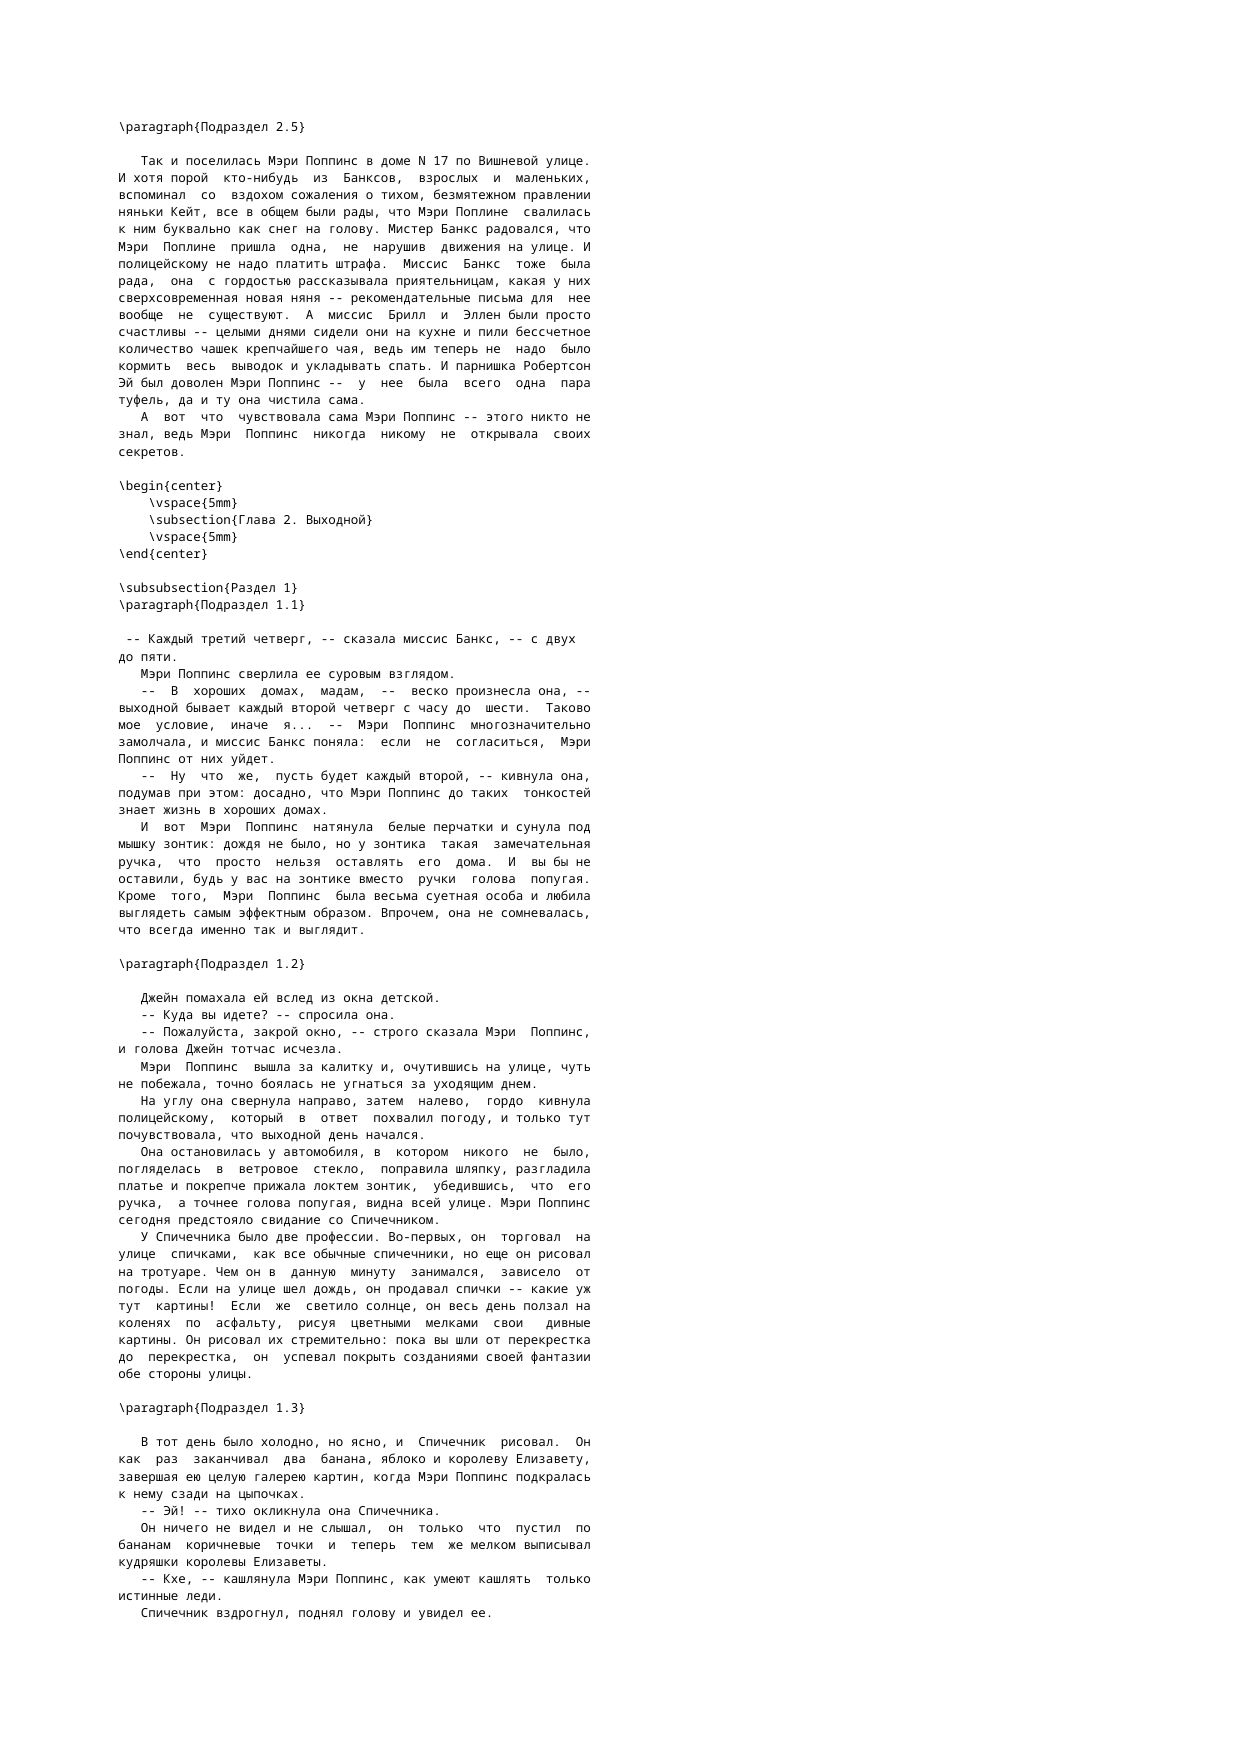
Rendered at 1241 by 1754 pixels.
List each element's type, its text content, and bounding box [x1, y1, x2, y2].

text У Спичечника было две профессии. Во-первых, он торговал на [118, 1228, 1122, 1246]
text \end{center} [118, 545, 1122, 562]
text погляделась в ветровое стекло, поправила шляпку, разгладила [118, 1160, 1122, 1177]
text выглядеть самым эффектным образом. Впрочем, она не сомневалась, [118, 904, 1122, 921]
text няньки Кейт, все в общем были рады, что Мэри Поплине свалилась [118, 203, 1122, 221]
text -- Пожалуйста, закрой окно, -- строго сказала Мэри Поппинс, [118, 1023, 1122, 1041]
text -- В хороших домах, мадам, -- веско произнесла она, -- [118, 682, 1122, 699]
text картины. Он рисовал их стремительно: пока вы шли от перекрестка [118, 1331, 1122, 1348]
text туфель, да и ту она чистила сама. [118, 391, 1122, 408]
text коленях по асфальту, рисуя цветными мелками свои дивные [118, 1314, 1122, 1331]
text кормить весь выводок и укладывать спать. И парнишка Робертсон [118, 357, 1122, 374]
text знает жизнь в хороших домах. [118, 801, 1122, 818]
text что всегда именно так и выглядит. [118, 921, 1122, 938]
text Она остановилась у автомобиля, в котором никого не было, [118, 1143, 1122, 1160]
text -- Ну что же, пусть будет каждый второй, -- кивнула она, [118, 767, 1122, 784]
text сегодня предстояло свидание со Спичечником. [118, 1211, 1122, 1228]
text рада, она с гордостью рассказывала приятельницам, какая у них [118, 272, 1122, 289]
text Джейн помахала ей вслед из окна детской. [118, 989, 1122, 1006]
text подумав при этом: досадно, что Мэри Поппинс до таких тонкостей [118, 784, 1122, 801]
text \paragraph{Подраздел 1.1} [118, 596, 1122, 613]
text сверхсовременная новая няня -- рекомендательные письма для нее [118, 289, 1122, 306]
text В тот день было холодно, но ясно, и Спичечник рисовал. Он [118, 1433, 1122, 1451]
text до перекрестка, он успевал покрыть созданиями своей фантазии [118, 1348, 1122, 1365]
text платье и покрепче прижала локтем зонтик, убедившись, что его [118, 1177, 1122, 1194]
text мое условие, иначе я... -- Мэри Поппинс многозначительно [118, 716, 1122, 733]
text Он ничего не видел и не слышал, он только что пустил по [118, 1519, 1122, 1536]
text к ним буквально как снег на голову. Мистер Банкс радовался, что [118, 221, 1122, 238]
text -- Каждый третий четверг, -- сказала миссис Банкс, -- с двух [118, 631, 1122, 648]
text Так и поселилась Мэри Поппинс в доме N 17 по Вишневой улице. [118, 152, 1122, 169]
text кудряшки королевы Елизаветы. [118, 1553, 1122, 1570]
text обе стороны улицы. [118, 1365, 1122, 1382]
text \subsubsection{Раздел 1} [118, 579, 1122, 596]
text Поппинс от них уйдет. [118, 750, 1122, 767]
text мышку зонтик: дождя не было, но у зонтика такая замечательная [118, 836, 1122, 853]
text бананам коричневые точки и теперь тем же мелком выписывал [118, 1536, 1122, 1553]
text секретов. [118, 443, 1122, 460]
text полицейскому не надо платить штрафа. Миссис Банкс тоже была [118, 255, 1122, 272]
text счастливы -- целыми днями сидели они на кухне и пили бессчетное [118, 323, 1122, 340]
text погоды. Если на улице шел дождь, он продавал спички -- какие уж [118, 1280, 1122, 1297]
text количество чашек крепчайшего чая, ведь им теперь не надо было [118, 340, 1122, 357]
text Мэри Поппинс вышла за калитку и, очутившись на улице, чуть [118, 1058, 1122, 1075]
text ручка, что просто нельзя оставлять его дома. И вы бы не [118, 853, 1122, 870]
text вспоминал со вздохом сожаления о тихом, безмятежном правлении [118, 186, 1122, 203]
text И вот Мэри Поппинс натянула белые перчатки и сунула под [118, 818, 1122, 836]
text знал, ведь Мэри Поппинс никогда никому не открывала своих [118, 426, 1122, 443]
text Мэри Поплине пришла одна, не нарушив движения на улице. И [118, 238, 1122, 255]
text вообще не существуют. А миссис Брилл и Эллен были просто [118, 306, 1122, 323]
text ручка, а точнее голова попугая, видна всей улице. Мэри Поппинс [118, 1194, 1122, 1211]
text к нему сзади на цыпочках. [118, 1485, 1122, 1502]
text до пяти. [118, 648, 1122, 665]
text улице спичками, как все обычные спичечники, но еще он рисовал [118, 1246, 1122, 1263]
text -- Куда вы идете? -- спросила она. [118, 1006, 1122, 1023]
text \vspace{5mm} [118, 494, 1122, 511]
text не побежала, точно боялась не угнаться за уходящим днем. [118, 1075, 1122, 1092]
text истинные леди. [118, 1587, 1122, 1604]
text Эй был доволен Мэри Поппинс -- у нее была всего одна пара [118, 374, 1122, 391]
text оставили, будь у вас на зонтике вместо ручки голова попугая. [118, 870, 1122, 887]
text \paragraph{Подраздел 1.2} [118, 955, 1122, 972]
text завершая ею целую галерею картин, когда Мэри Поппинс подкралась [118, 1468, 1122, 1485]
text \begin{center} [118, 477, 1122, 494]
text \paragraph{Подраздел 2.5} [118, 118, 1122, 135]
text и голова Джейн тотчас исчезла. [118, 1041, 1122, 1058]
text И хотя порой кто-нибудь из Банксов, взрослых и маленьких, [118, 169, 1122, 186]
text -- Эй! -- тихо окликнула она Спичечника. [118, 1502, 1122, 1519]
text полицейскому, который в ответ похвалил погоду, и только тут [118, 1109, 1122, 1126]
text Кроме того, Мэри Поппинс была весьма суетная особа и любила [118, 887, 1122, 904]
text \vspace{5mm} [118, 528, 1122, 545]
text замолчала, и миссис Банкс поняла: если не согласиться, Мэри [118, 733, 1122, 750]
text как раз заканчивал два банана, яблоко и королеву Елизавету, [118, 1451, 1122, 1468]
text Спичечник вздрогнул, поднял голову и увидел ее. [118, 1604, 1122, 1621]
text тут картины! Если же светило солнце, он весь день ползал на [118, 1297, 1122, 1314]
text \subsection{Глава 2. Выходной} [118, 511, 1122, 528]
text А вот что чувствовала сама Мэри Поппинс -- этого никто не [118, 408, 1122, 426]
text -- Кхе, -- кашлянула Мэри Поппинс, как умеют кашлять только [118, 1570, 1122, 1587]
text Мэри Поппинс сверлила ее суровым взглядом. [118, 665, 1122, 682]
text \paragraph{Подраздел 1.3} [118, 1399, 1122, 1416]
text почувствовала, что выходной день начался. [118, 1126, 1122, 1143]
text выходной бывает каждый второй четверг с часу до шести. Таково [118, 699, 1122, 716]
text На углу она свернула направо, затем налево, гордо кивнула [118, 1092, 1122, 1109]
text на тротуаре. Чем он в данную минуту занимался, зависело от [118, 1263, 1122, 1280]
